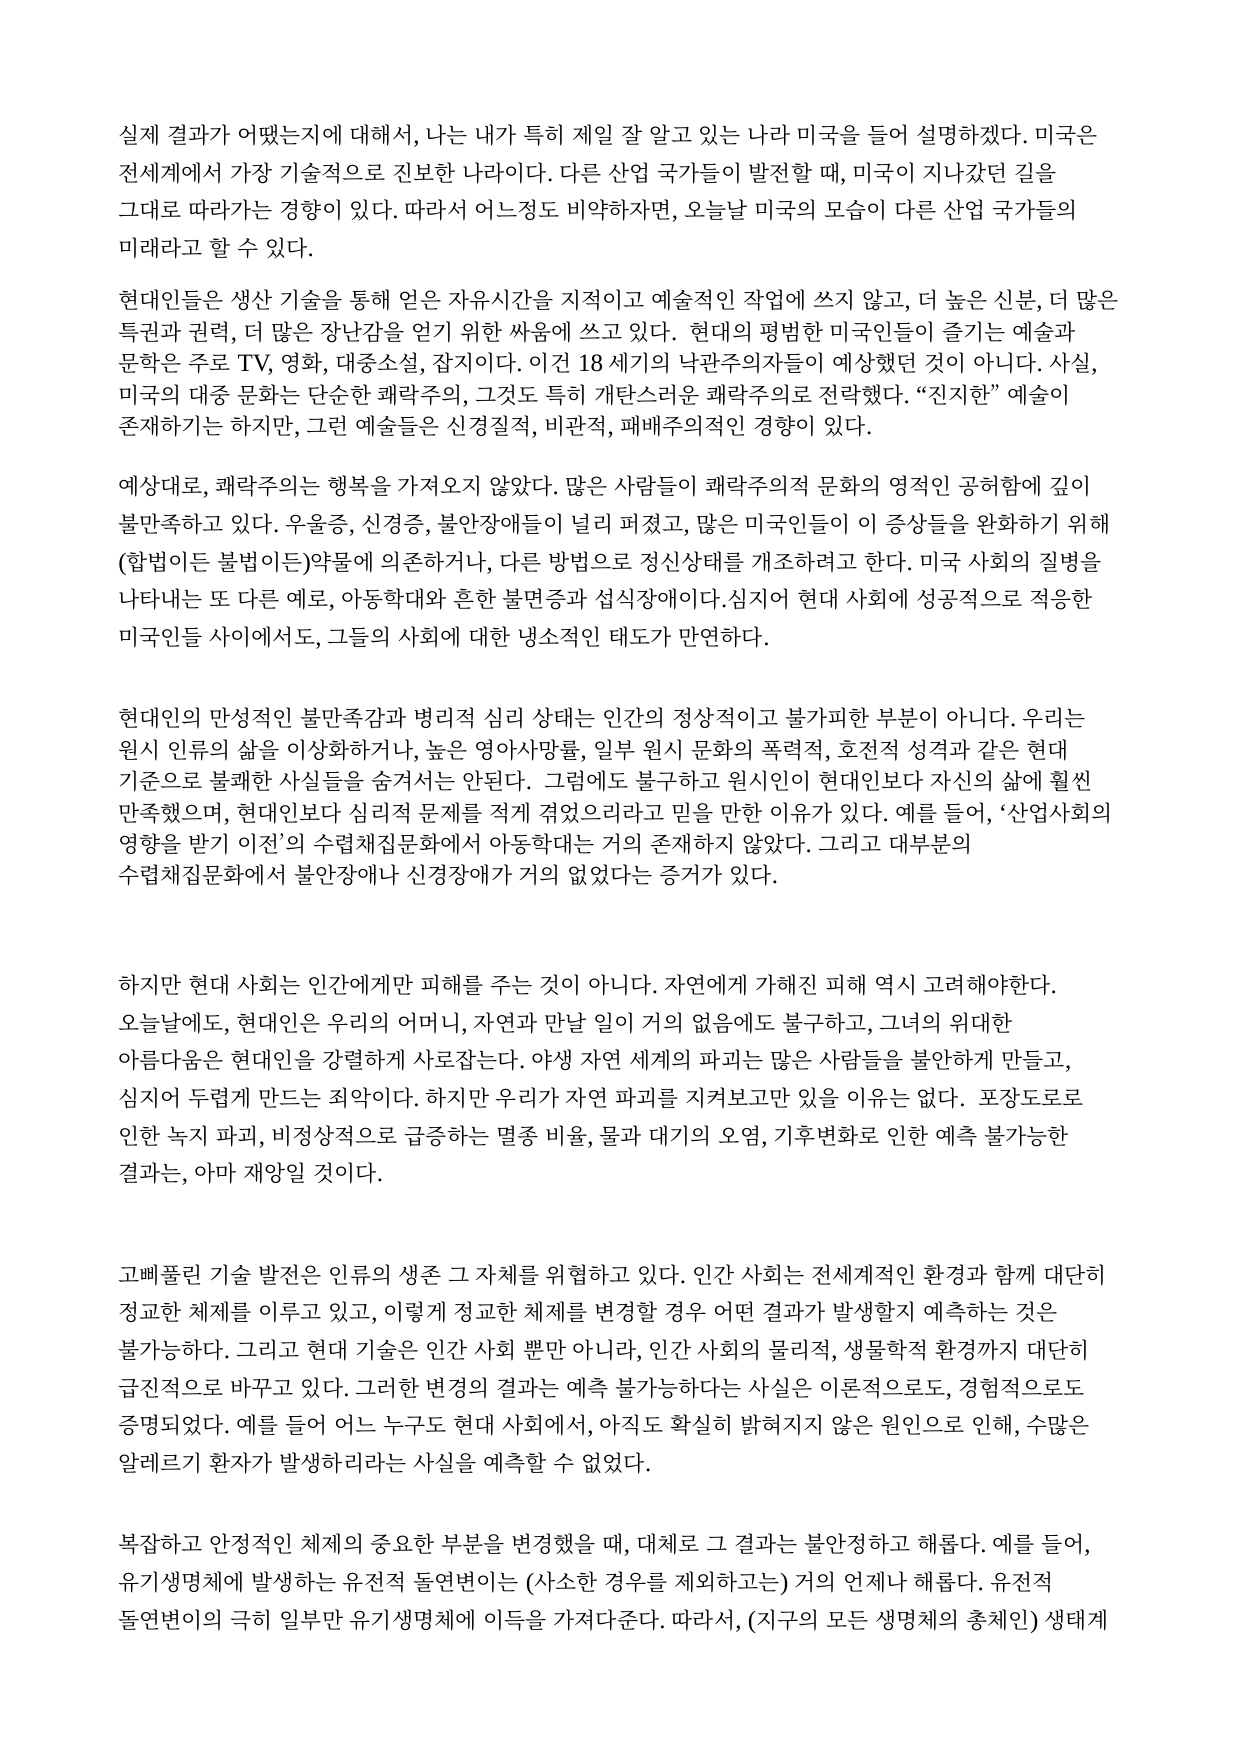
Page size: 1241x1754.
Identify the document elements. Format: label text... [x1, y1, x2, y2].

text 실제 결과가 어땠는지에 대해서, 나는 내가 특히 제일 잘 알고 있는 나라 미국을 들어 설명하겠다. 미국은 전세계에서 가장 기술적으로 진보한 나라이다. 다른 산업 국가들이 발전할 때, 미국이 지나갔던 길을 그대로 따라가는 경향이 있다. 따라서 어느정도 비약하자면, 오늘날 미국의 모습이 다른 산업 국가들의 미래라고 할 수 있다. [118, 118, 1122, 263]
text 고삐풀린 기술 발전은 인류의 생존 그 자체를 위협하고 있다. 인간 사회는 전세계적인 환경과 함께 대단히 정교한 체제를 이루고 있고, 이렇게 정교한 체제를 변경할 경우 어떤 결과가 발생할지 예측하는 것은 불가능하다. 그리고 현대 기술은 인간 사회 뿐만 아니라, 인간 사회의 물리적, 생물학적 환경까지 대단히 급진적으로 바꾸고 있다. 그러한 변경의 결과는 예측 불가능하다는 사실은 이론적으로도, 경험적으로도 증명되었다. 예를 들어 어느 누구도 현대 사회에서, 아직도 확실히 밝혀지지 않은 원인으로 인해, 수많은 알레르기 환자가 발생하리라는 사실을 예측할 수 없었다. [118, 1258, 1122, 1478]
text 현대인들은 생산 기술을 통해 얻은 자유시간을 지적이고 예술적인 작업에 쓰지 않고, 더 높은 신분, 더 많은 특권과 권력, 더 많은 장난감을 얻기 위한 싸움에 쓰고 있다. 현대의 평범한 미국인들이 즐기는 예술과 문학은 주로 TV, 영화, 대중소설, 잡지이다. 이건 18세기의 낙관주의자들이 예상했던 것이 아니다. 사실, 미국의 대중 문화는 단순한 쾌락주의, 그것도 특히 개탄스러운 쾌락주의로 전락했다. “진지한” 예술이 존재하기는 하지만, 그런 예술들은 신경질적, 비관적, 패배주의적인 경향이 있다. [118, 283, 1122, 441]
text 하지만 현대 사회는 인간에게만 피해를 주는 것이 아니다. 자연에게 가해진 피해 역시 고려해야한다. 오늘날에도, 현대인은 우리의 어머니, 자연과 만날 일이 거의 없음에도 불구하고, 그녀의 위대한 아름다움은 현대인을 강렬하게 사로잡는다. 야생 자연 세계의 파괴는 많은 사람들을 불안하게 만들고, 심지어 두렵게 만드는 죄악이다. 하지만 우리가 자연 파괴를 지켜보고만 있을 이유는 없다. 포장도로로 인한 녹지 파괴, 비정상적으로 급증하는 멸종 비율, 물과 대기의 오염, 기후변화로 인한 예측 불가능한 결과는, 아마 재앙일 것이다. [118, 968, 1122, 1188]
text 복잡하고 안정적인 체제의 중요한 부분을 변경했을 때, 대체로 그 결과는 불안정하고 해롭다. 예를 들어, 유기생명체에 발생하는 유전적 돌연변이는 (사소한 경우를 제외하고는) 거의 언제나 해롭다. 유전적 돌연변이의 극히 일부만 유기생명체에 이득을 가져다준다. 따라서, (지구의 모든 생명체의 총체인) 생태계 [118, 1527, 1122, 1634]
text 현대인의 만성적인 불만족감과 병리적 심리 상태는 인간의 정상적이고 불가피한 부분이 아니다. 우리는 원시 인류의 삶을 이상화하거나, 높은 영아사망률, 일부 원시 문화의 폭력적, 호전적 성격과 같은 현대 기준으로 불쾌한 사실들을 숨겨서는 안된다. 그럼에도 불구하고 원시인이 현대인보다 자신의 삶에 훨씬 만족했으며, 현대인보다 심리적 문제를 적게 겪었으리라고 믿을 만한 이유가 있다. 예를 들어, ‘산업사회의 영향을 받기 이전’의 수렵채집문화에서 아동학대는 거의 존재하지 않았다. 그리고 대부분의 수렵채집문화에서 불안장애나 신경장애가 거의 없었다는 증거가 있다. [118, 701, 1122, 890]
text 예상대로, 쾌락주의는 행복을 가져오지 않았다. 많은 사람들이 쾌락주의적 문화의 영적인 공허함에 깊이 불만족하고 있다. 우울증, 신경증, 불안장애들이 널리 퍼졌고, 많은 미국인들이 이 증상들을 완화하기 위해 (합법이든 불법이든)약물에 의존하거나, 다른 방법으로 정신상태를 개조하려고 한다. 미국 사회의 질병을 나타내는 또 다른 예로, 아동학대와 흔한 불면증과 섭식장애이다.심지어 현대 사회에 성공적으로 적응한 미국인들 사이에서도, 그들의 사회에 대한 냉소적인 태도가 만연하다. [118, 469, 1122, 652]
